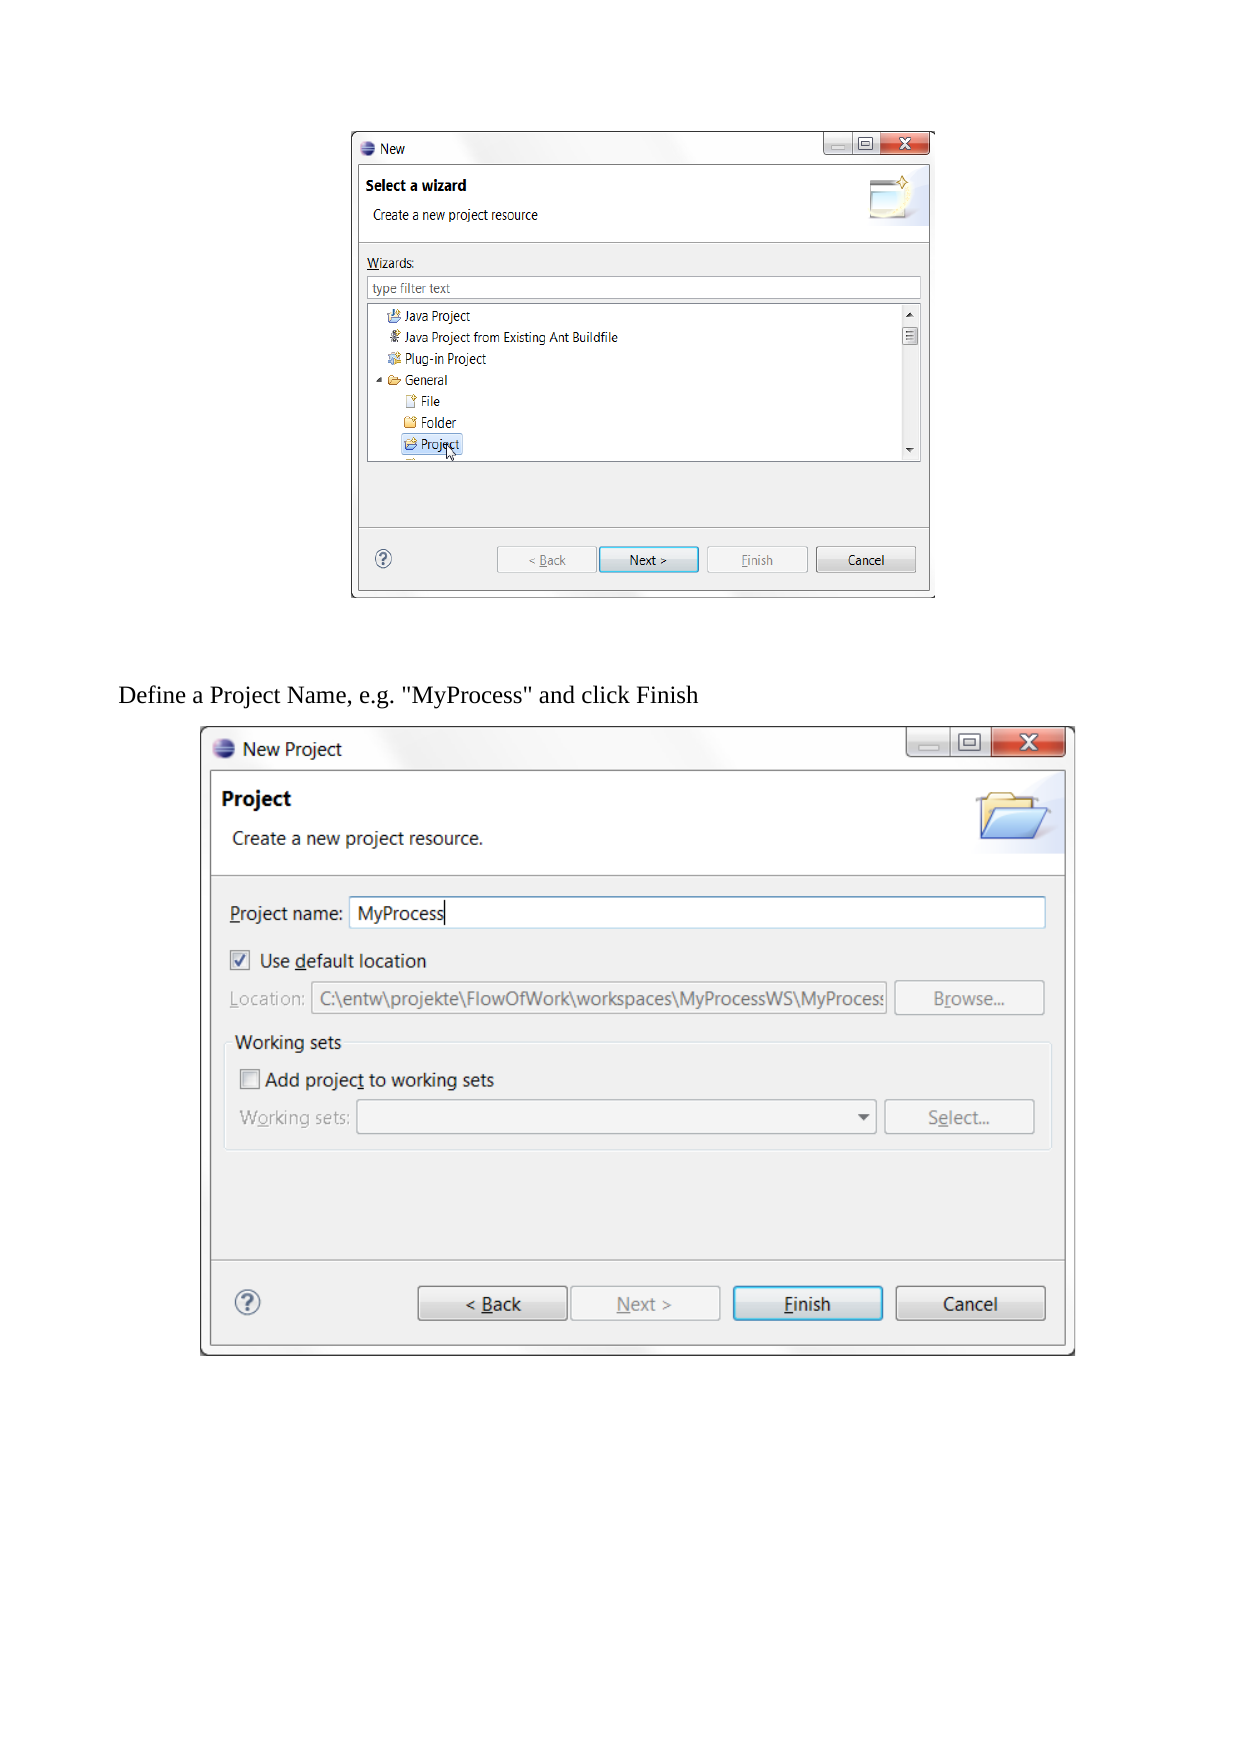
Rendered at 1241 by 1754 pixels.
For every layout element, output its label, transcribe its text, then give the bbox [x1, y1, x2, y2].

text Define a Project Name, e.g. "MyProcess" and click Finish [118, 680, 1122, 709]
picture [351, 131, 935, 598]
picture [200, 726, 1075, 1356]
